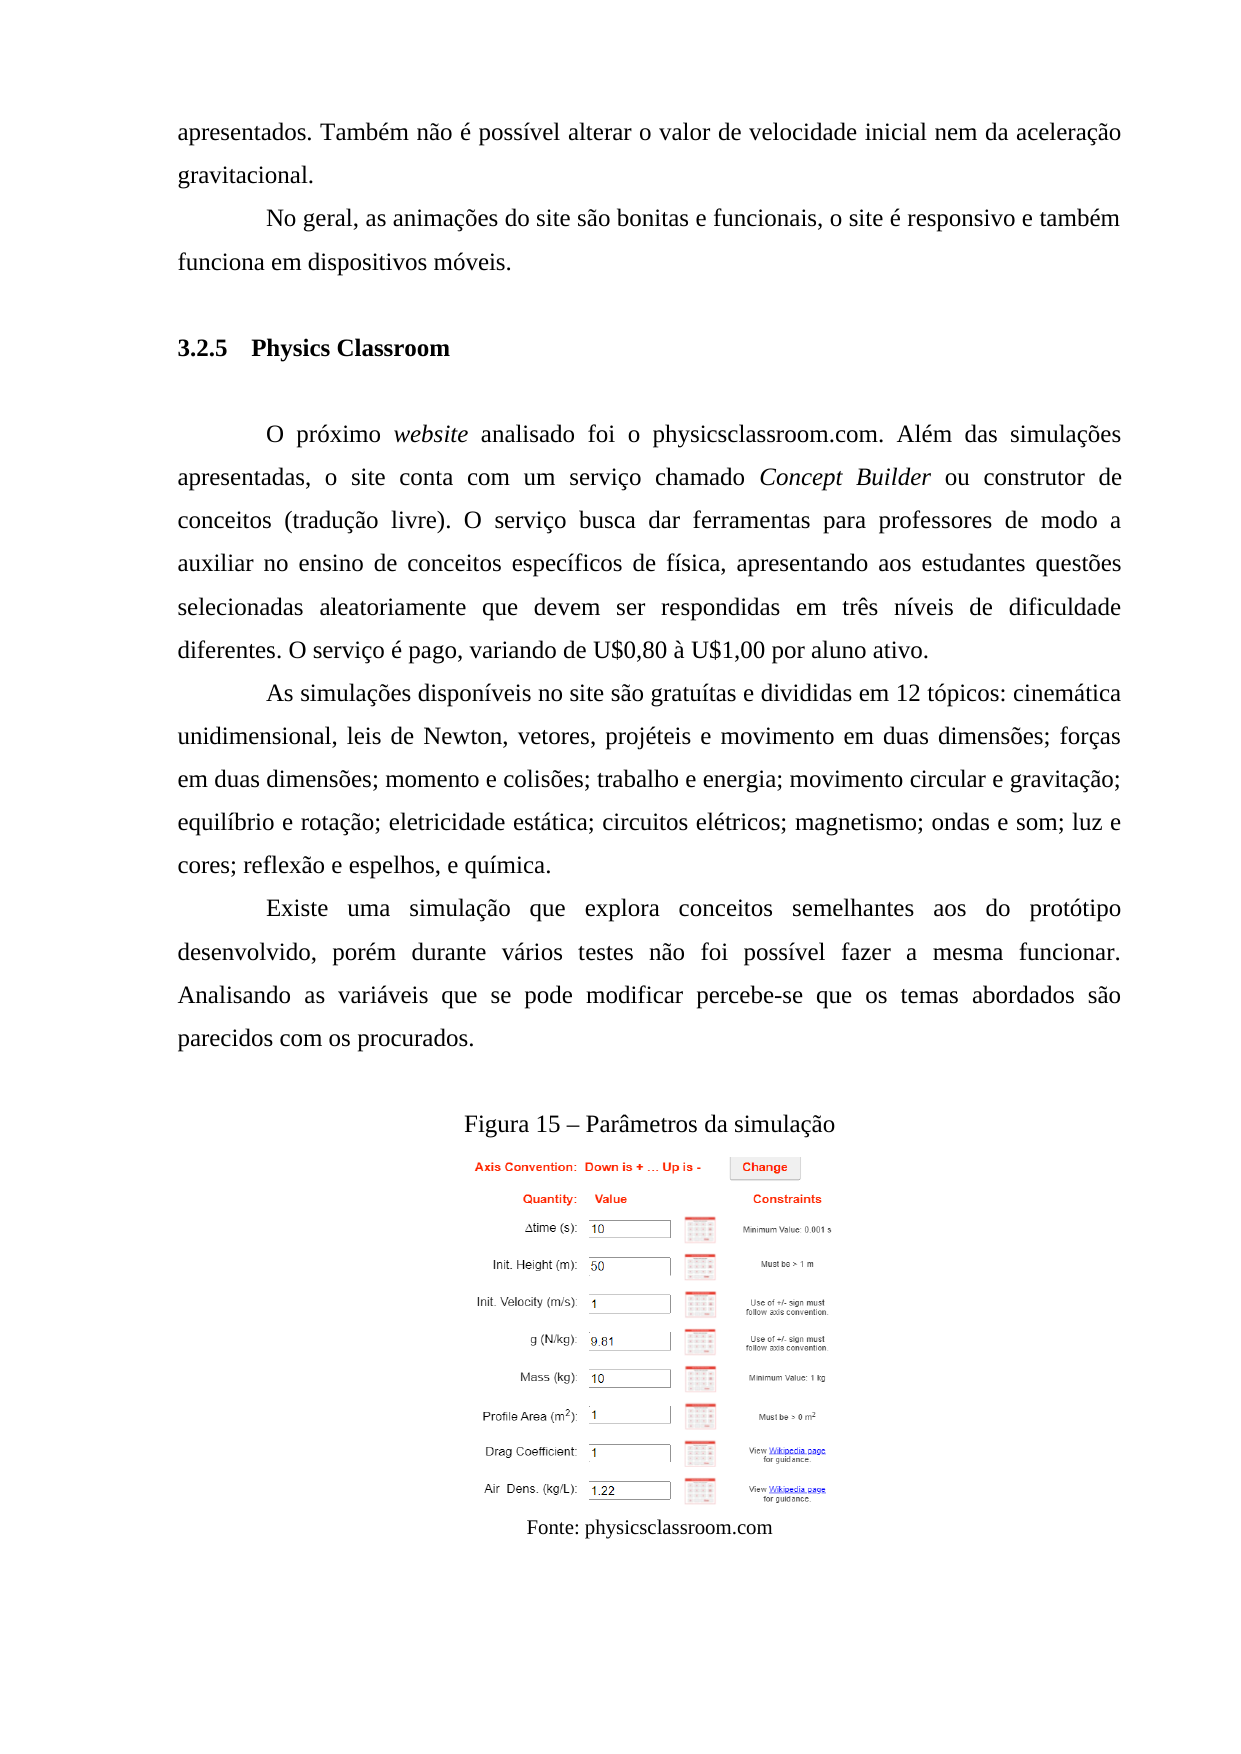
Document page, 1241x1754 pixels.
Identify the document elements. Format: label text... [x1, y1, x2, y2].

text No geral, as animações do site são bonitas e funcionais, o site é responsivo e também funciona em dispositivos móveis. [0, 203, 1240, 275]
subtitle Physics Classroom [0, 333, 1240, 362]
text Fonte: physicsclassroom.com [177, 1138, 1122, 1539]
text O próximo website analisado foi o physicsclassroom.com. Além das simulações apresentadas, o site conta com um serviço chamado Concept Builder ou construtor de conceitos (tradução livre). O serviço busca dar ferramentas para professores de modo a auxiliar no ensino de conceitos específicos de física, apresentando aos estudantes questões selecionadas aleatoriamente que devem ser respondidas em três níveis de dificuldade diferentes. O serviço é pago, variando de U$0,80 à U$1,00 por aluno ativo. [0, 419, 1240, 663]
picture [453, 1157, 846, 1515]
text Figura 15 – Parâmetros da simulação [0, 1109, 1240, 1138]
text Existe uma simulação que explora conceitos semelhantes aos do protótipo desenvolvido, porém durante vários testes não foi possível fazer a mesma funcionar. Analisando as variáveis que se pode modificar percebe-se que os temas abordados são parecidos com os procurados. [0, 893, 1240, 1052]
text apresentados. Também não é possível alterar o valor de velocidade inicial nem da aceleração gravitacional. [177, 117, 1122, 189]
text As simulações disponíveis no site são gratuítas e divididas em 12 tópicos: cinemática unidimensional, leis de Newton, vetores, projéteis e movimento em duas dimensões; forças em duas dimensões; momento e colisões; trabalho e energia; movimento circular e gravitação; equilíbrio e rotação; eletricidade estática; circuitos elétricos; magnetismo; ondas e som; luz e cores; reflexão e espelhos, e química. [0, 678, 1240, 879]
